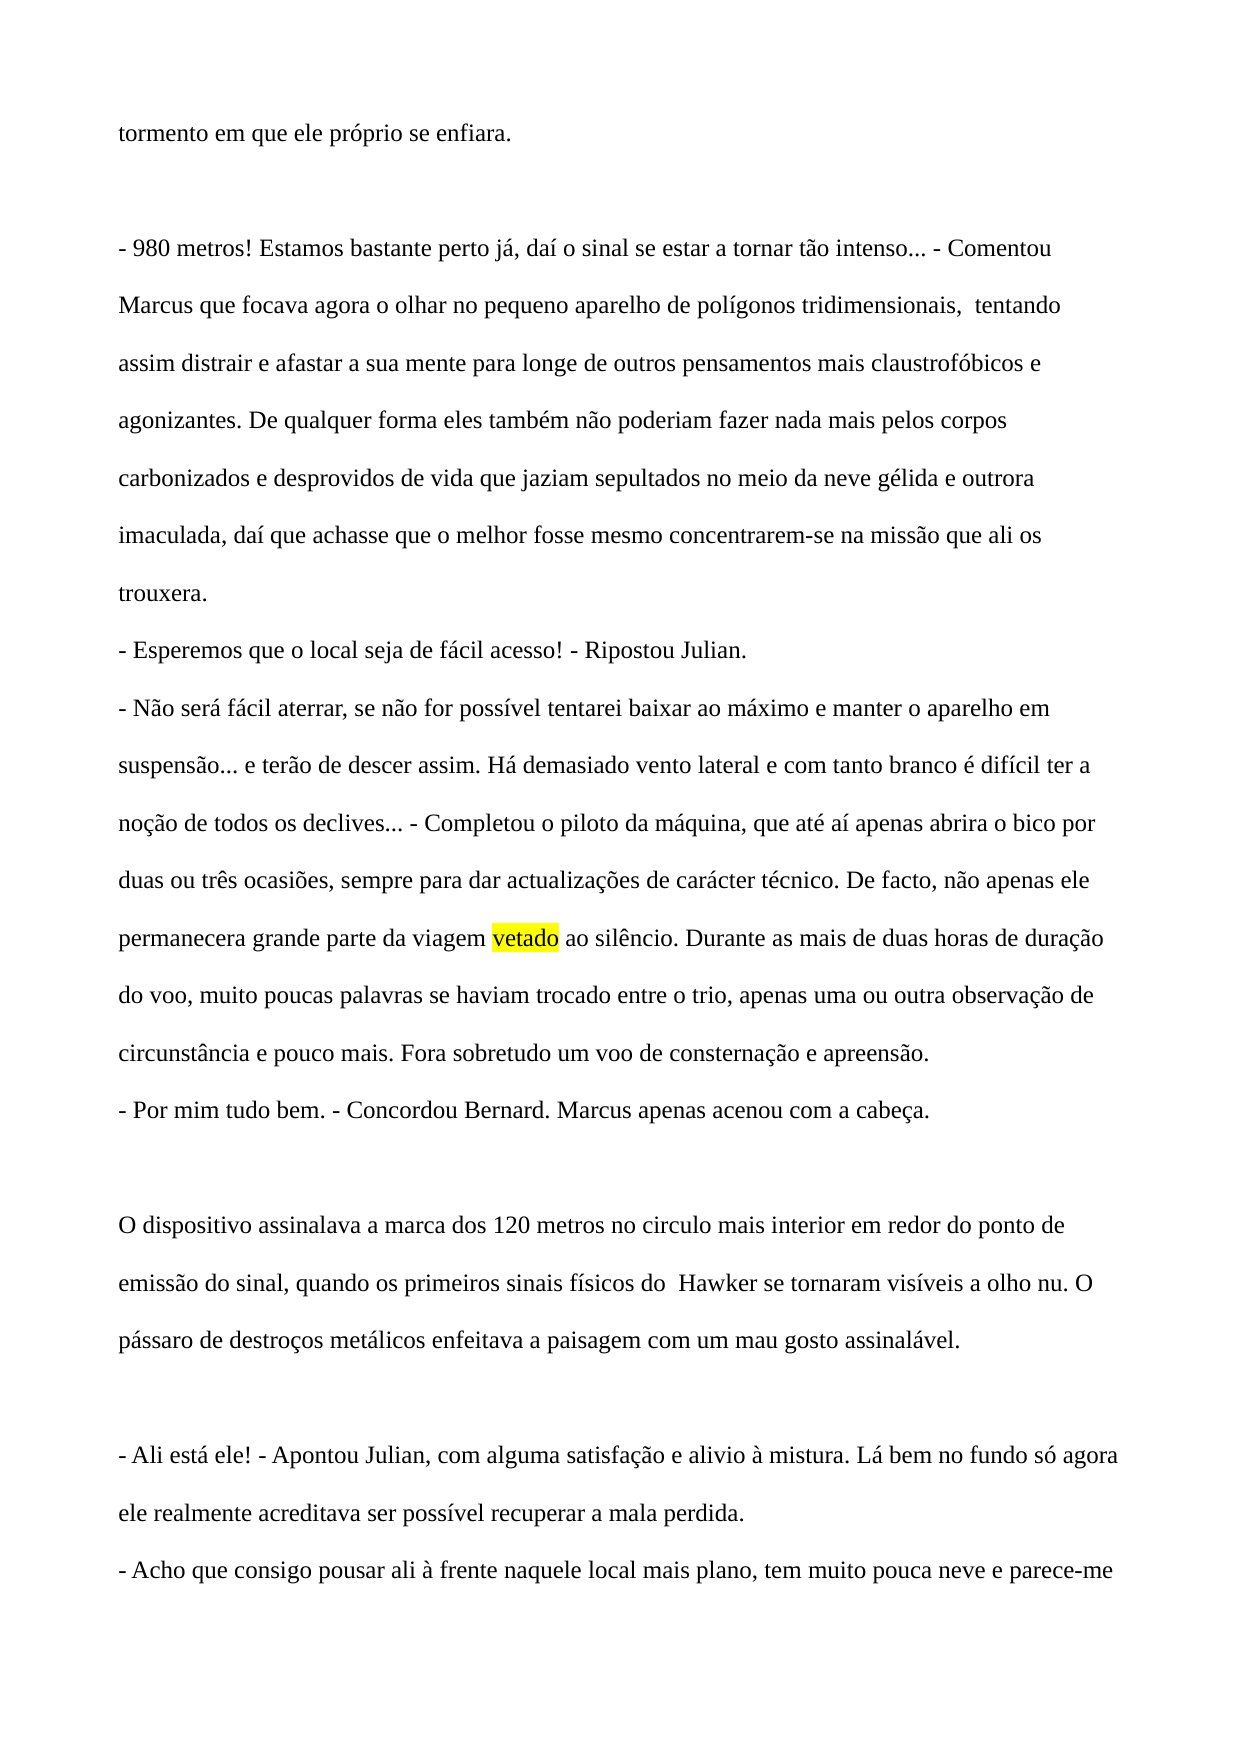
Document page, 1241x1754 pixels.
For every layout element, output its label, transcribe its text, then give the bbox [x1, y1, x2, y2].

text - Ali está ele! - Apontou Julian, com alguma satisfação e alivio à mistura. Lá bem no fundo só agora ele realmente acreditava ser possível recuperar a mala perdida. - Acho que consigo pousar ali à frente naquele local mais plano, tem muito pouca neve e parece-me [118, 1383, 1122, 1584]
text tormento em que ele próprio se enfiara. [118, 118, 1122, 147]
text - 980 metros! Estamos bastante perto já, daí o sinal se estar a tornar tão intenso... - Comentou Marcus que focava agora o olhar no pequeno aparelho de polígonos tridimensionais, tentando assim distrair e afastar a sua mente para longe de outros pensamentos mais claustrofóbicos e agonizantes. De qualquer forma eles também não poderiam fazer nada mais pelos corpos carbonizados e desprovidos de vida que jaziam sepultados no meio da neve gélida e outrora imaculada, daí que achasse que o melhor fosse mesmo concentrarem-se na missão que ali os trouxera. - Esperemos que o local seja de fácil acesso! - Ripostou Julian. - Não será fácil aterrar, se não for possível tentarei baixar ao máximo e manter o aparelho em suspensão... e terão de descer assim. Há demasiado vento lateral e com tanto branco é difícil ter a noção de todos os declives... - Completou o piloto da máquina, que até aí apenas abrira o bico por duas ou três ocasiões, sempre para dar actualizações de carácter técnico. De facto, não apenas ele permanecera grande parte da viagem vetado ao silêncio. Durante as mais de duas horas de duração do voo, muito poucas palavras se haviam trocado entre o trio, apenas uma ou outra observação de circunstância e pouco mais. Fora sobretudo um voo de consternação e apreensão. - Por mim tudo bem. - Concordou Bernard. Marcus apenas acenou com a cabeça. [118, 233, 1122, 1124]
text O dispositivo assinalava a marca dos 120 metros no circulo mais interior em redor do ponto de emissão do sinal, quando os primeiros sinais físicos do Hawker se tornaram visíveis a olho nu. O pássaro de destroços metálicos enfeitava a paisagem com um mau gosto assinalável. [118, 1153, 1122, 1354]
